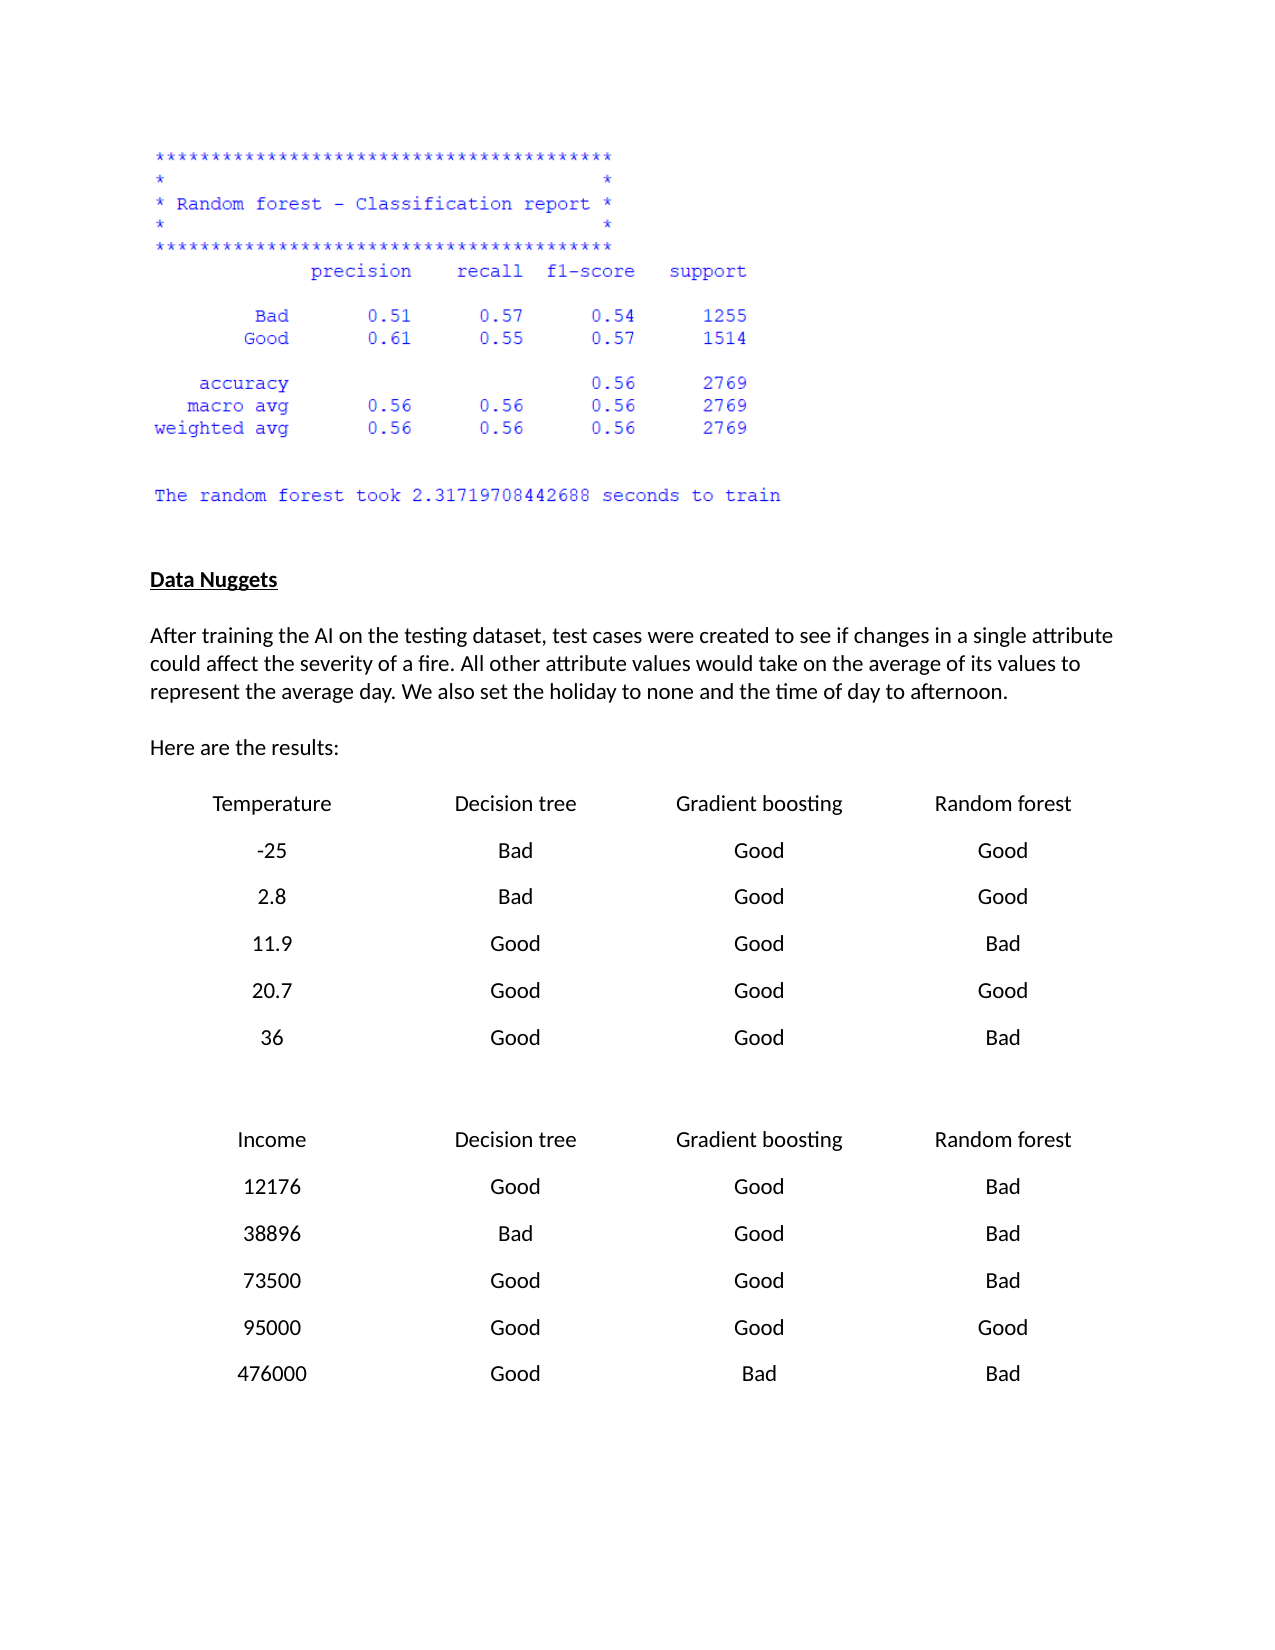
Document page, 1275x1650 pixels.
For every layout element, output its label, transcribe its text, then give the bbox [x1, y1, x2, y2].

table_cell Good [394, 929, 637, 976]
table_cell Good [881, 976, 1125, 1023]
table_cell 12176 [150, 1173, 394, 1219]
table_cell Good [394, 1360, 637, 1406]
table_cell Bad [881, 1023, 1125, 1069]
table_cell Bad [881, 1173, 1125, 1219]
table_cell Good [638, 1313, 881, 1359]
table_cell Good [638, 883, 881, 929]
table_cell -25 [150, 836, 394, 882]
table_cell Good [638, 1023, 881, 1069]
table_header Gradient boosting [638, 789, 881, 836]
table_cell Bad [881, 929, 1125, 976]
table_cell Bad [638, 1360, 881, 1406]
table_cell Good [881, 836, 1125, 882]
table_cell Good [881, 883, 1125, 929]
table_cell Good [638, 976, 881, 1023]
table_cell Good [394, 1313, 637, 1359]
table_cell Bad [394, 1219, 637, 1266]
table_header Random forest [881, 789, 1125, 836]
table_cell Good [638, 1173, 881, 1219]
table_header Decision tree [394, 1126, 637, 1172]
table_header Gradient boosting [638, 1126, 881, 1172]
table_cell Good [394, 1266, 637, 1313]
table_cell Bad [881, 1266, 1125, 1313]
table_cell 11.9 [150, 929, 394, 976]
table_cell Bad [394, 836, 637, 882]
text Data Nuggets [150, 565, 1125, 593]
table_cell Good [394, 1023, 637, 1069]
table_header Temperature [150, 789, 394, 836]
table_header Decision tree [394, 789, 637, 836]
table_cell Good [394, 1173, 637, 1219]
table_cell Good [638, 929, 881, 976]
table_header Random forest [881, 1126, 1125, 1172]
table_header Income [150, 1126, 394, 1172]
table_cell Good [638, 836, 881, 882]
table_cell 20.7 [150, 976, 394, 1023]
table_cell 36 [150, 1023, 394, 1069]
text Here are the results: [150, 733, 1125, 761]
table_cell Good [638, 1266, 881, 1313]
text After training the AI on the testing dataset, test cases were created to see if changes in a single attribute could affect the severity of a fire. All other attribute values would take on the average of its values to represent the average day. We also set the holiday to none and the time of day to afternoon. [150, 621, 1125, 705]
table_cell Good [881, 1313, 1125, 1359]
table_cell 476000 [150, 1360, 394, 1406]
table_cell 73500 [150, 1266, 394, 1313]
table_cell Good [638, 1219, 881, 1266]
picture [150, 150, 792, 509]
table_cell Bad [394, 883, 637, 929]
table_cell Good [394, 976, 637, 1023]
table_cell Bad [881, 1360, 1125, 1406]
table_cell 38896 [150, 1219, 394, 1266]
table_cell Bad [881, 1219, 1125, 1266]
table_cell 2.8 [150, 883, 394, 929]
table_cell 95000 [150, 1313, 394, 1359]
